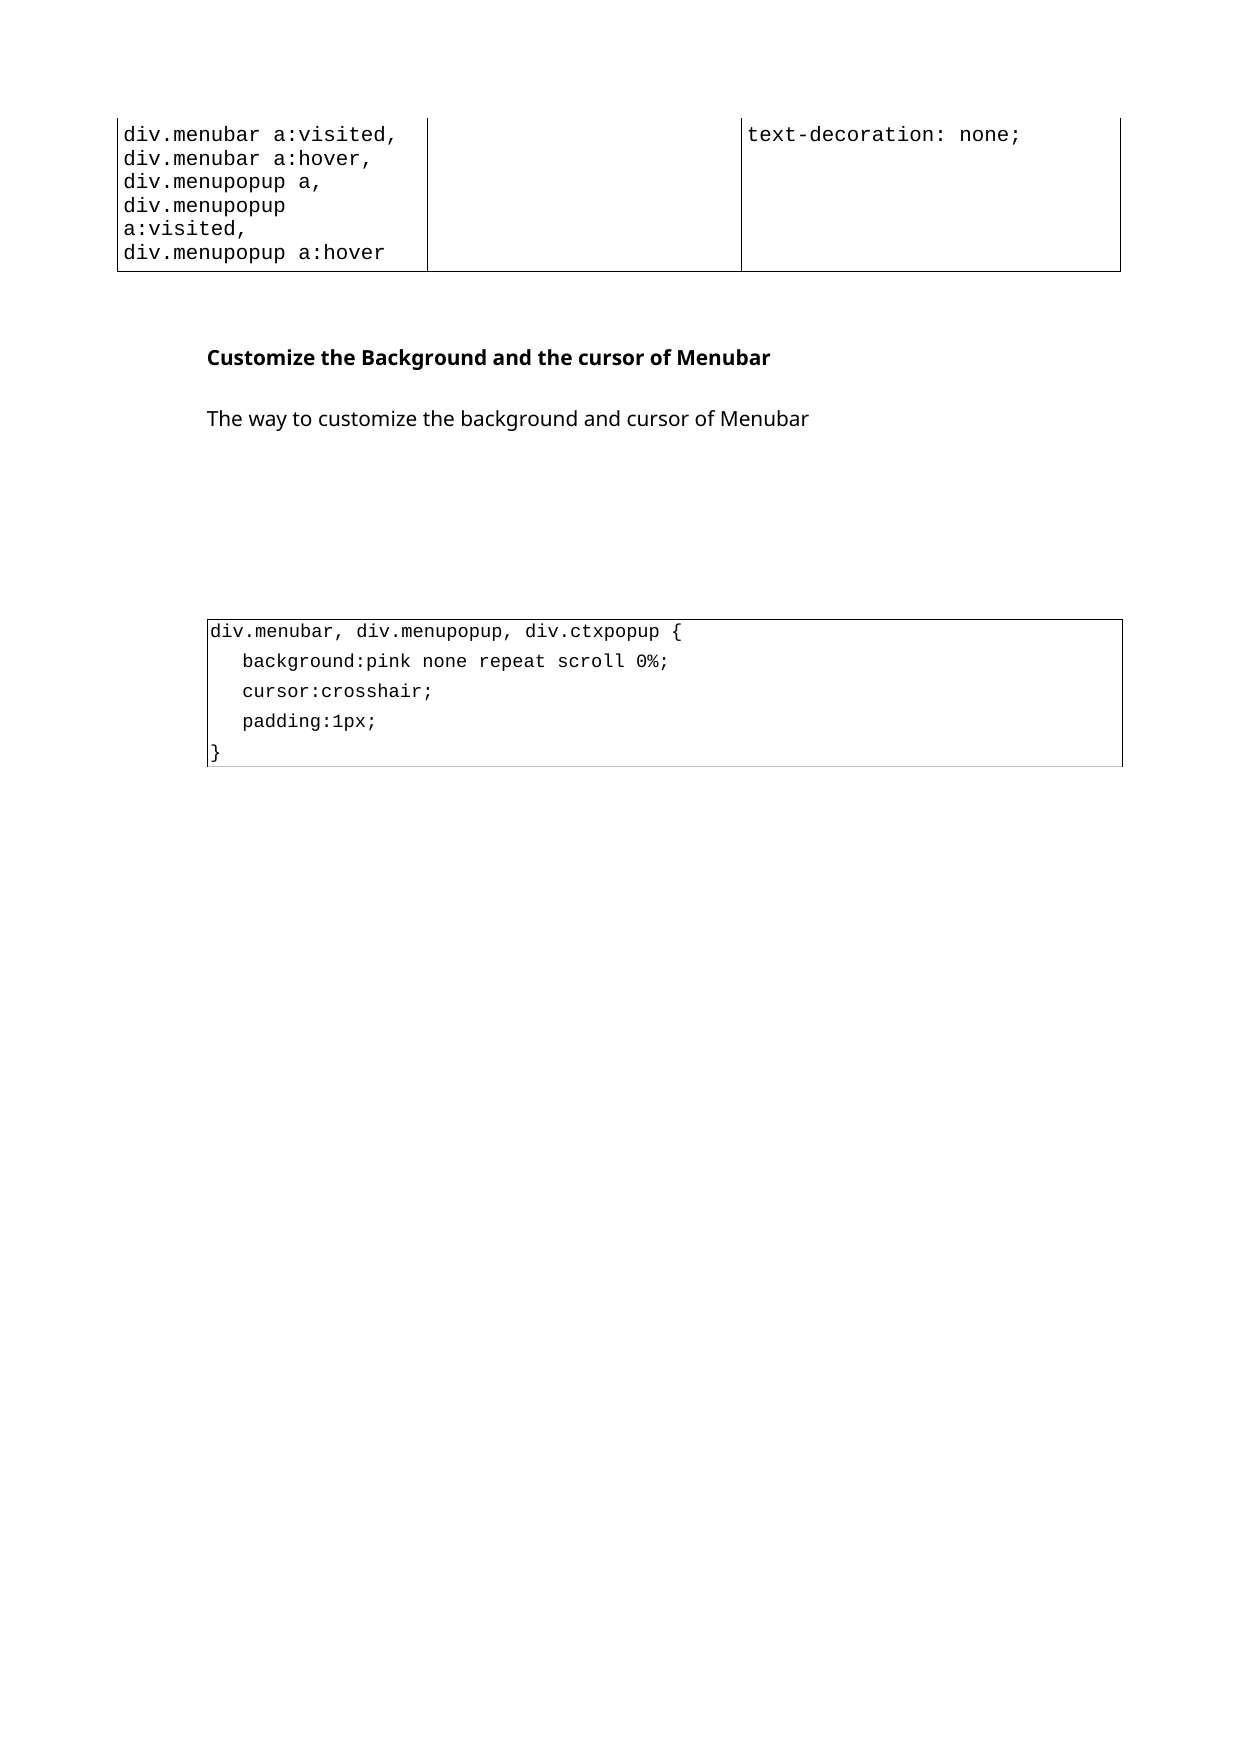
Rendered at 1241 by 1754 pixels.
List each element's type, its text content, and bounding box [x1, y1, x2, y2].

text background:pink none repeat scroll 0%; [208, 649, 1122, 673]
table_cell [428, 118, 741, 271]
text div.menubar, div.menupopup, div.ctxpopup { [208, 620, 1122, 643]
text cursor:crosshair; [208, 679, 1122, 703]
text } [208, 739, 1122, 766]
subtitle Customize the Background and the cursor of Menubar [207, 343, 1122, 371]
table_cell text-decoration: none; [742, 118, 1120, 271]
text padding:1px; [208, 709, 1122, 733]
table_cell div.menubar a:visited, div.menubar a:hover, div.menupopup a, div.menupopup a:visited, div.menupopup a:hover [118, 118, 427, 271]
text The way to customize the background and cursor of Menubar [207, 404, 1122, 433]
